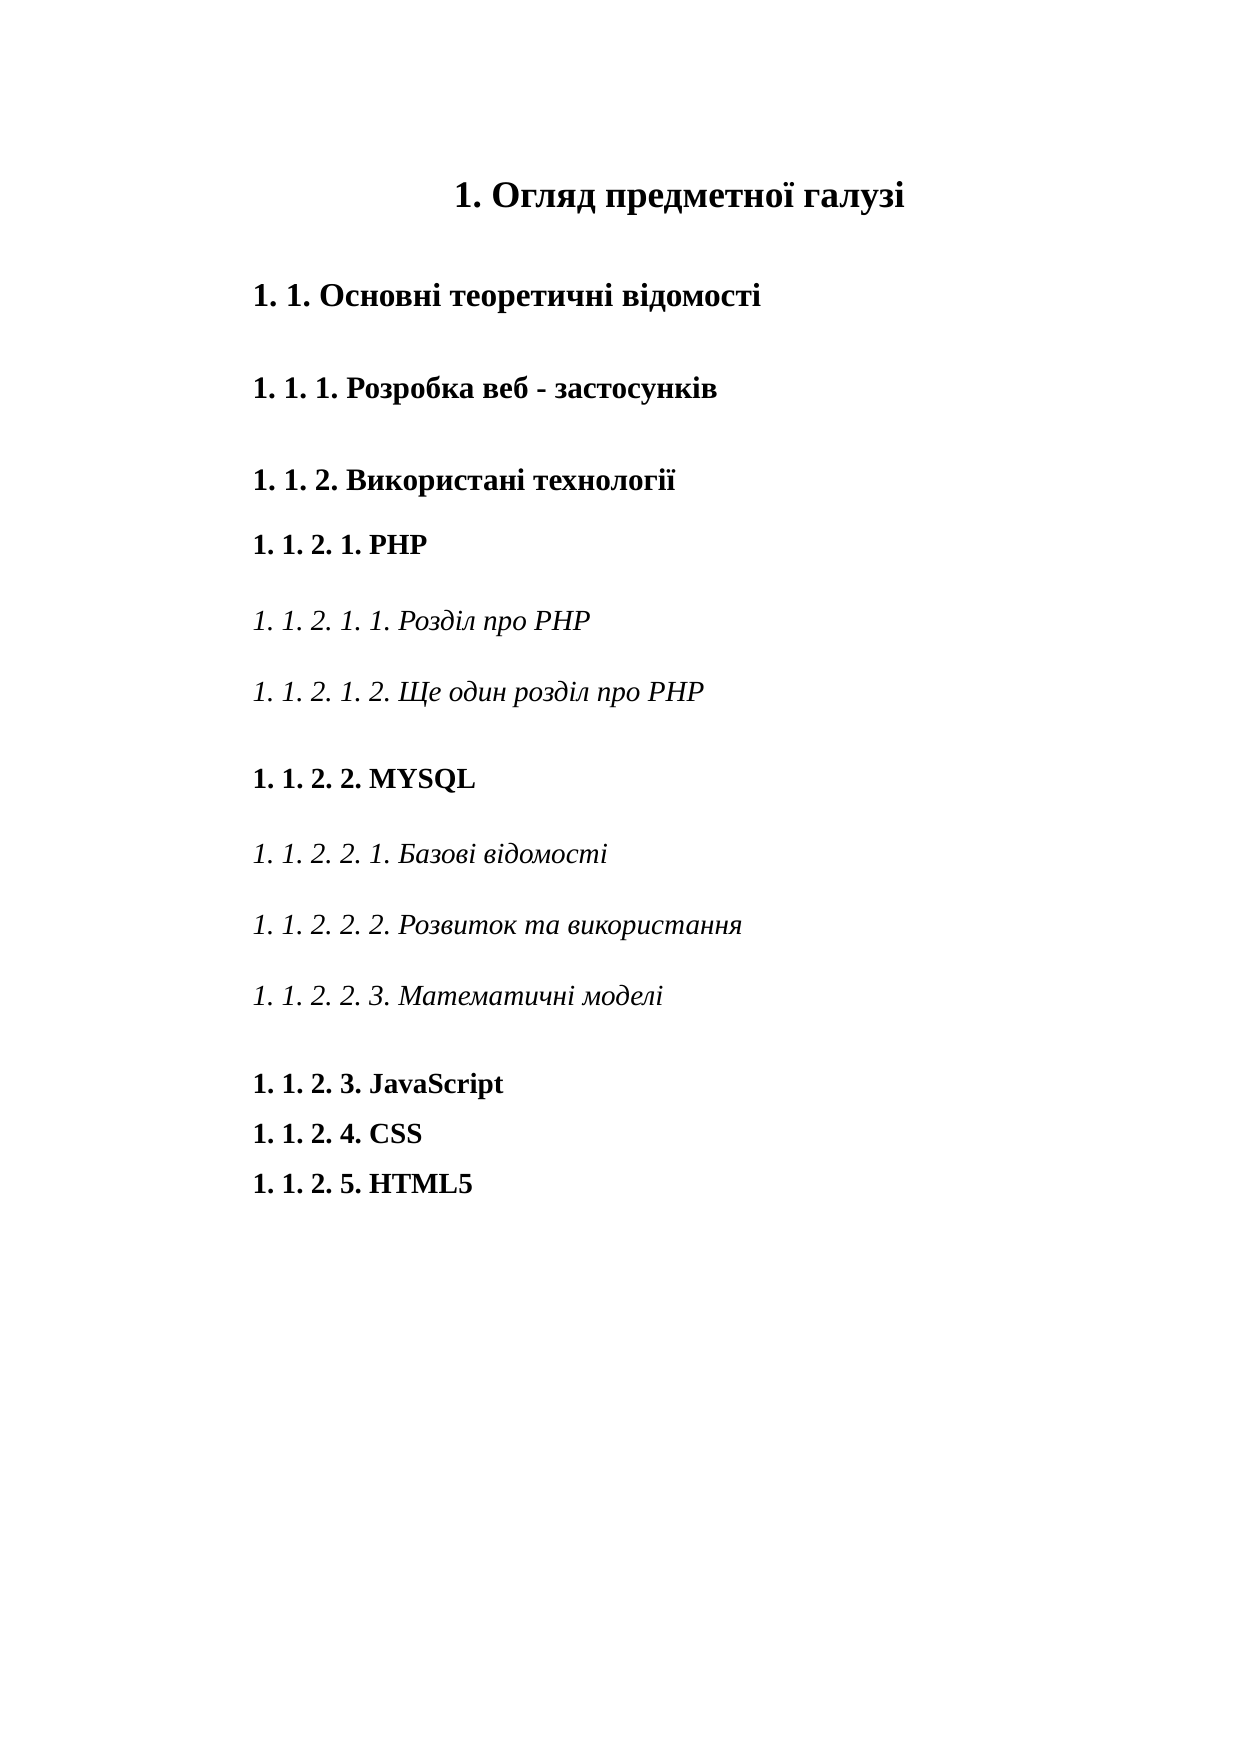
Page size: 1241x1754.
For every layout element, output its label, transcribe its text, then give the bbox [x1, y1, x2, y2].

subtitle 1. 1. 2. 2. 2. Розвиток та використання [177, 907, 1181, 941]
subtitle 1. 1. 2. 2. MYSQL [177, 761, 1181, 795]
subtitle 1. 1. 2. 1. 1. Розділ про PHP [177, 603, 1181, 636]
subtitle 1. 1. 2. 1. PHP [177, 527, 1181, 561]
subtitle 1. 1. Основні теоретичні відомості [177, 275, 1181, 313]
subtitle 1. 1. 2. 2. 3. Математичні моделі [177, 978, 1181, 1012]
subtitle 1. 1. 2. 5. HTML5 [177, 1166, 1181, 1200]
subtitle 1. 1. 2. Використані технології [177, 461, 1181, 497]
subtitle 1. 1. 2. 4. CSS [177, 1116, 1181, 1150]
subtitle 1. 1. 2. 3. JavaScript [177, 1066, 1181, 1099]
subtitle 1. 1. 1. Розробка веб - застосунків [177, 370, 1181, 406]
subtitle 1. 1. 2. 2. 1. Базові відомості [177, 836, 1181, 870]
subtitle 1. 1. 2. 1. 2. Ще один розділ про PHP [177, 674, 1181, 707]
subtitle 1. Огляд предметної галузі [177, 173, 1181, 216]
